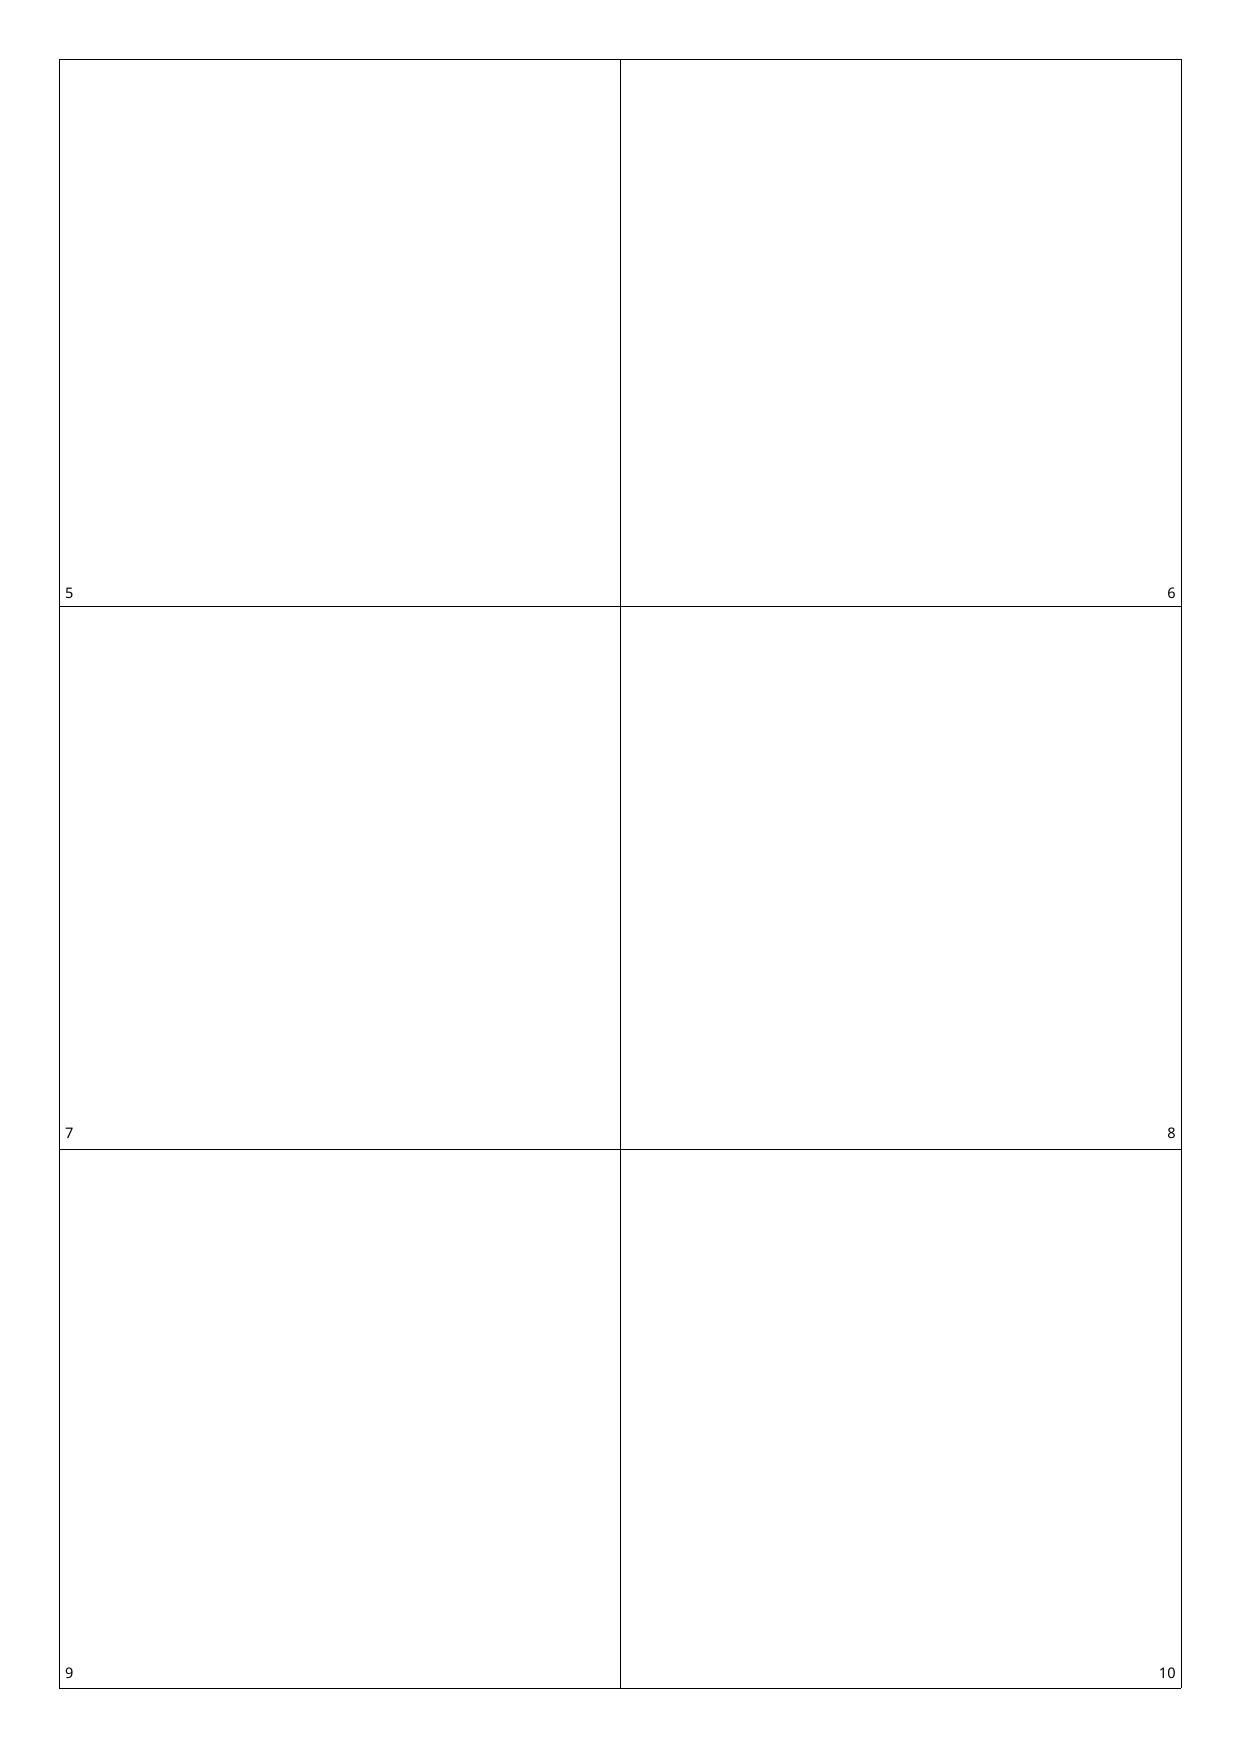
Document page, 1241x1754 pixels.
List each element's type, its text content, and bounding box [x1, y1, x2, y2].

table_cell [60, 607, 620, 1123]
table_cell [621, 60, 1181, 583]
table_cell 5 [60, 583, 620, 606]
table_cell 9 [60, 1663, 620, 1688]
table_cell [60, 1150, 620, 1663]
table_cell [621, 1150, 1181, 1663]
table_cell 7 [60, 1123, 620, 1149]
table_cell [60, 60, 620, 583]
table_cell 8 [621, 1123, 1181, 1149]
table_cell 10 [621, 1663, 1181, 1688]
table_cell 6 [621, 583, 1181, 606]
table_cell [621, 607, 1181, 1123]
